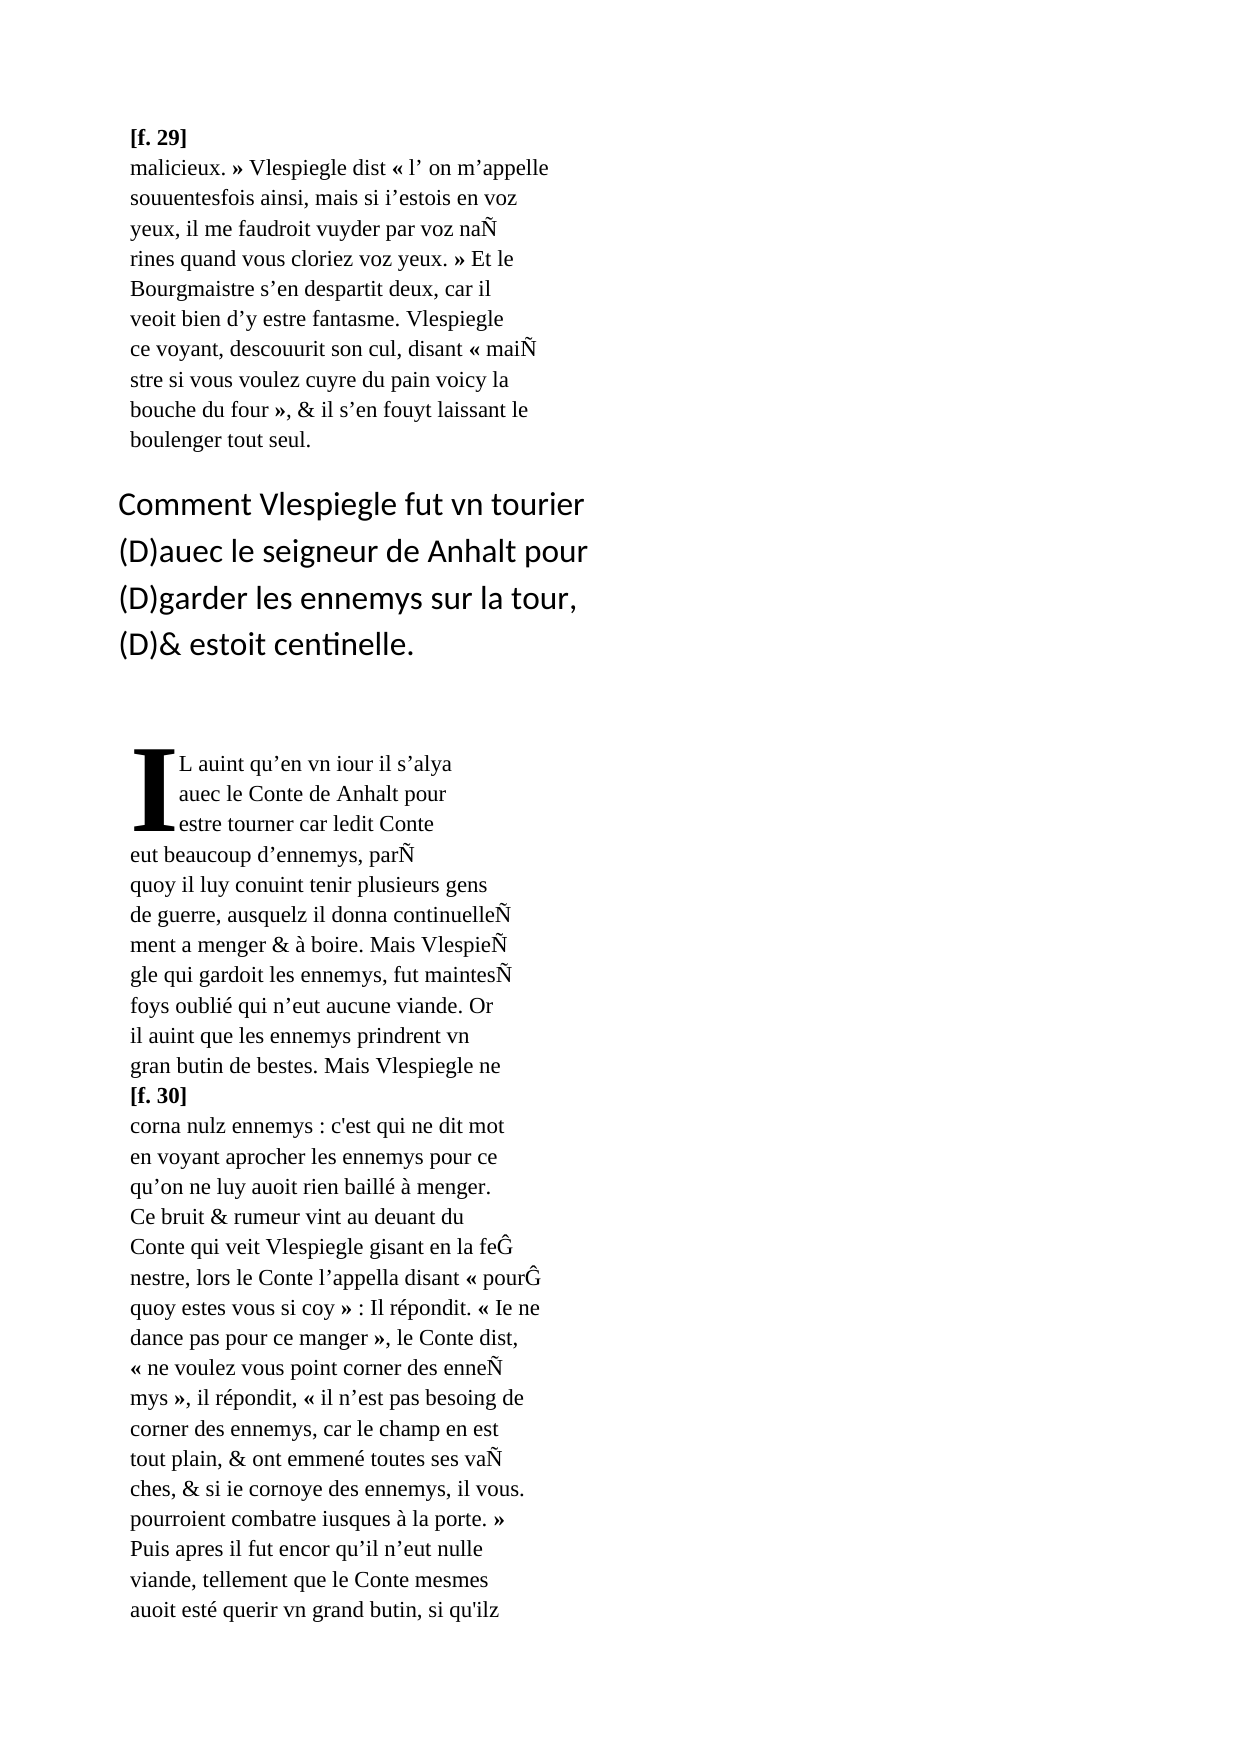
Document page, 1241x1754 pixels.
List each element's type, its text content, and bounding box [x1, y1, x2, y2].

text Comment Vlespiegle fut vn tourier (D)auec le seigneur de Anhalt pour (D)garder les ennemys sur la tour, (D)& estoit centinelle. [118, 483, 1122, 664]
text [f. 29] malicieux. » Vlespiegle dist « l’ on m’appelle souuentesfois ainsi, mais si i’estois en voz yeux, il me faudroit vuyder par voz naÑ rines quand vous cloriez voz yeux. » Et le Bourgmaistre s’en despartit deux, car il veoit bien d’y estre fantasme. Vlespiegle ce voyant, descouurit son cul, disant « maiÑ stre si vous voulez cuyre du pain voicy la bouche du four », & il s’en fouyt laissant le boulenger tout seul. [118, 118, 1122, 458]
text IL auint qu’en vn iour il s’alya auec le Conte de Anhalt pour estre tourner car ledit Conte eut beaucoup d’ennemys, parÑ quoy il luy conuint tenir plusieurs gens de guerre, ausquelz il donna continuelleÑ ment a menger & à boire. Mais VlespieÑ gle qui gardoit les ennemys, fut maintesÑ foys oublié qui n’eut aucune viande. Or il auint que les ennemys prindrent vn gran butin de bestes. Mais Vlespiegle ne [f. 30] corna nulz ennemys : c'est qui ne dit mot en voyant aprocher les ennemys pour ce qu’on ne luy auoit rien baillé à menger. Ce bruit & rumeur vint au deuant du Conte qui veit Vlespiegle gisant en la feĜ nestre, lors le Conte l’appella disant « pourĜ quoy estes vous si coy » : Il répondit. « Ie ne dance pas pour ce manger », le Conte dist, « ne voulez vous point corner des enneÑ mys », il répondit, « il n’est pas besoing de corner des ennemys, car le champ en est tout plain, & ont emmené toutes ses vaÑ ches, & si ie cornoye des ennemys, il vous. pourroient combatre iusques à la porte. » Puis apres il fut encor qu’il n’eut nulle viande, tellement que le Conte mesmes auoit esté querir vn grand butin, si qu'ilz [118, 744, 1122, 1628]
